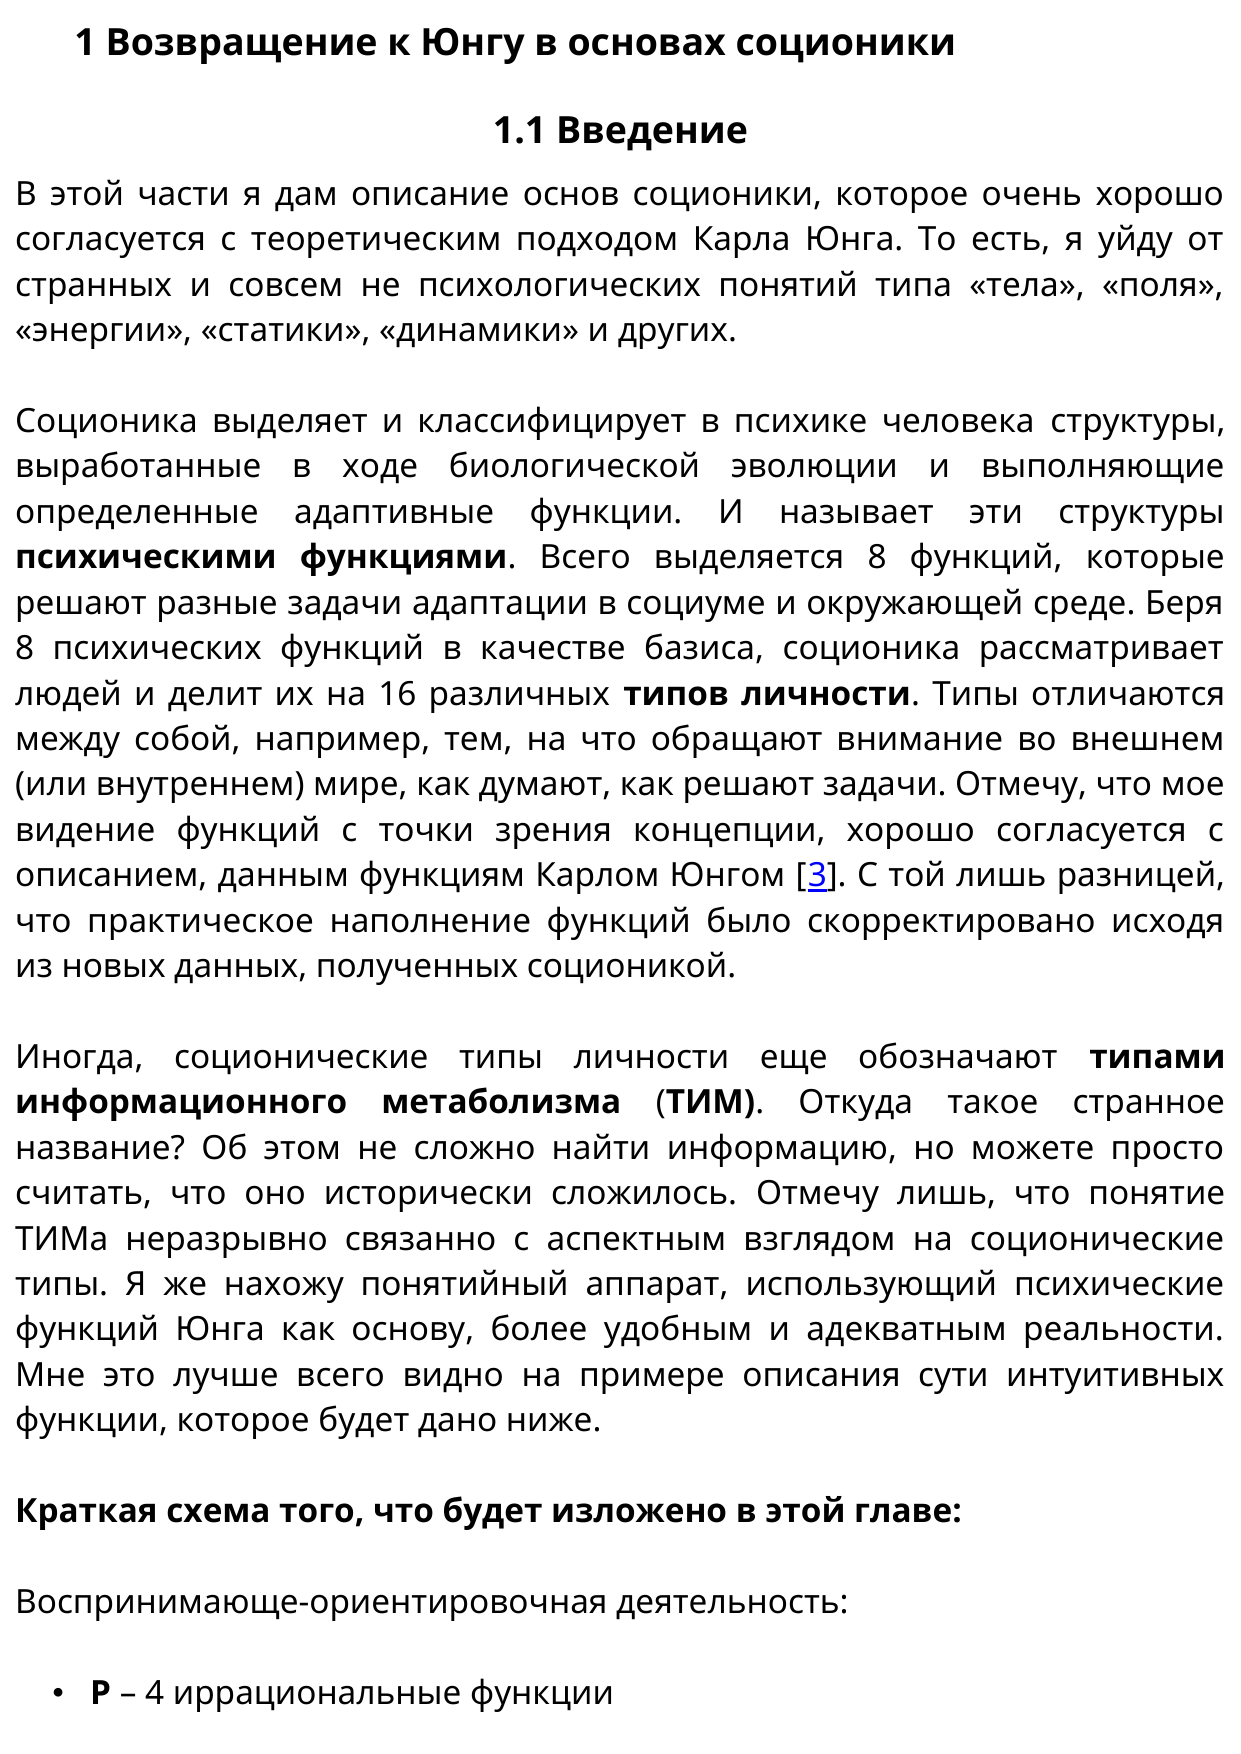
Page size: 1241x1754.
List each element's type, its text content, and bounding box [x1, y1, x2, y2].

text Иногда, соционические типы личности еще обозначают типами информационного метаболизма (ТИМ). Откуда такое странное название? Об этом не сложно найти информацию, но можете просто считать, что оно исторически сложилось. Отмечу лишь, что понятие ТИМа неразрывно связанно с аспектным взглядом на соционические типы. Я же нахожу понятийный аппарат, использующий психические функций Юнга как основу, более удобным и адекватным реальности. Мне это лучше всего видно на примере описания сути интуитивных функции, которое будет дано ниже. [15, 1033, 1226, 1441]
text Краткая схема того, что будет изложено в этой главе: [15, 1487, 1226, 1532]
subtitle 1.1 Введение [15, 104, 1226, 155]
text Соционика выделяет и классифицирует в психике человека структуры, выработанные в ходе биологической эволюции и выполняющие определенные адаптивные функции. И называет эти структуры психическими функциями. Всего выделяется 8 функций, которые решают разные задачи адаптации в социуме и окружающей среде. Беря 8 психических функций в качестве базиса, соционика рассматривает людей и делит их на 16 различных типов личности. Типы отличаются между собой, например, тем, на что обращают внимание во внешнем (или внутреннем) мире, как думают, как решают задачи. Отмечу, что мое видение функций с точки зрения концепции, хорошо согласуется с описанием, данным функциям Карлом Юнгом [3]. С той лишь разницей, что практическое наполнение функций было скорректировано исходя из новых данных, полученных соционикой. [15, 397, 1226, 987]
text Воспринимающе-ориентировочная деятельность: [15, 1578, 1226, 1623]
list P – 4 иррациональные функции [52, 1668, 1226, 1714]
text В этой части я дам описание основ соционики, которое очень хорошо согласуется с теоретическим подходом Карла Юнга. То есть, я уйду от странных и совсем не психологических понятий типа «тела», «поля», «энергии», «статики», «динамики» и других. [15, 170, 1226, 351]
subtitle 1 Возвращение к Юнгу в основах соционики [15, 15, 1226, 66]
